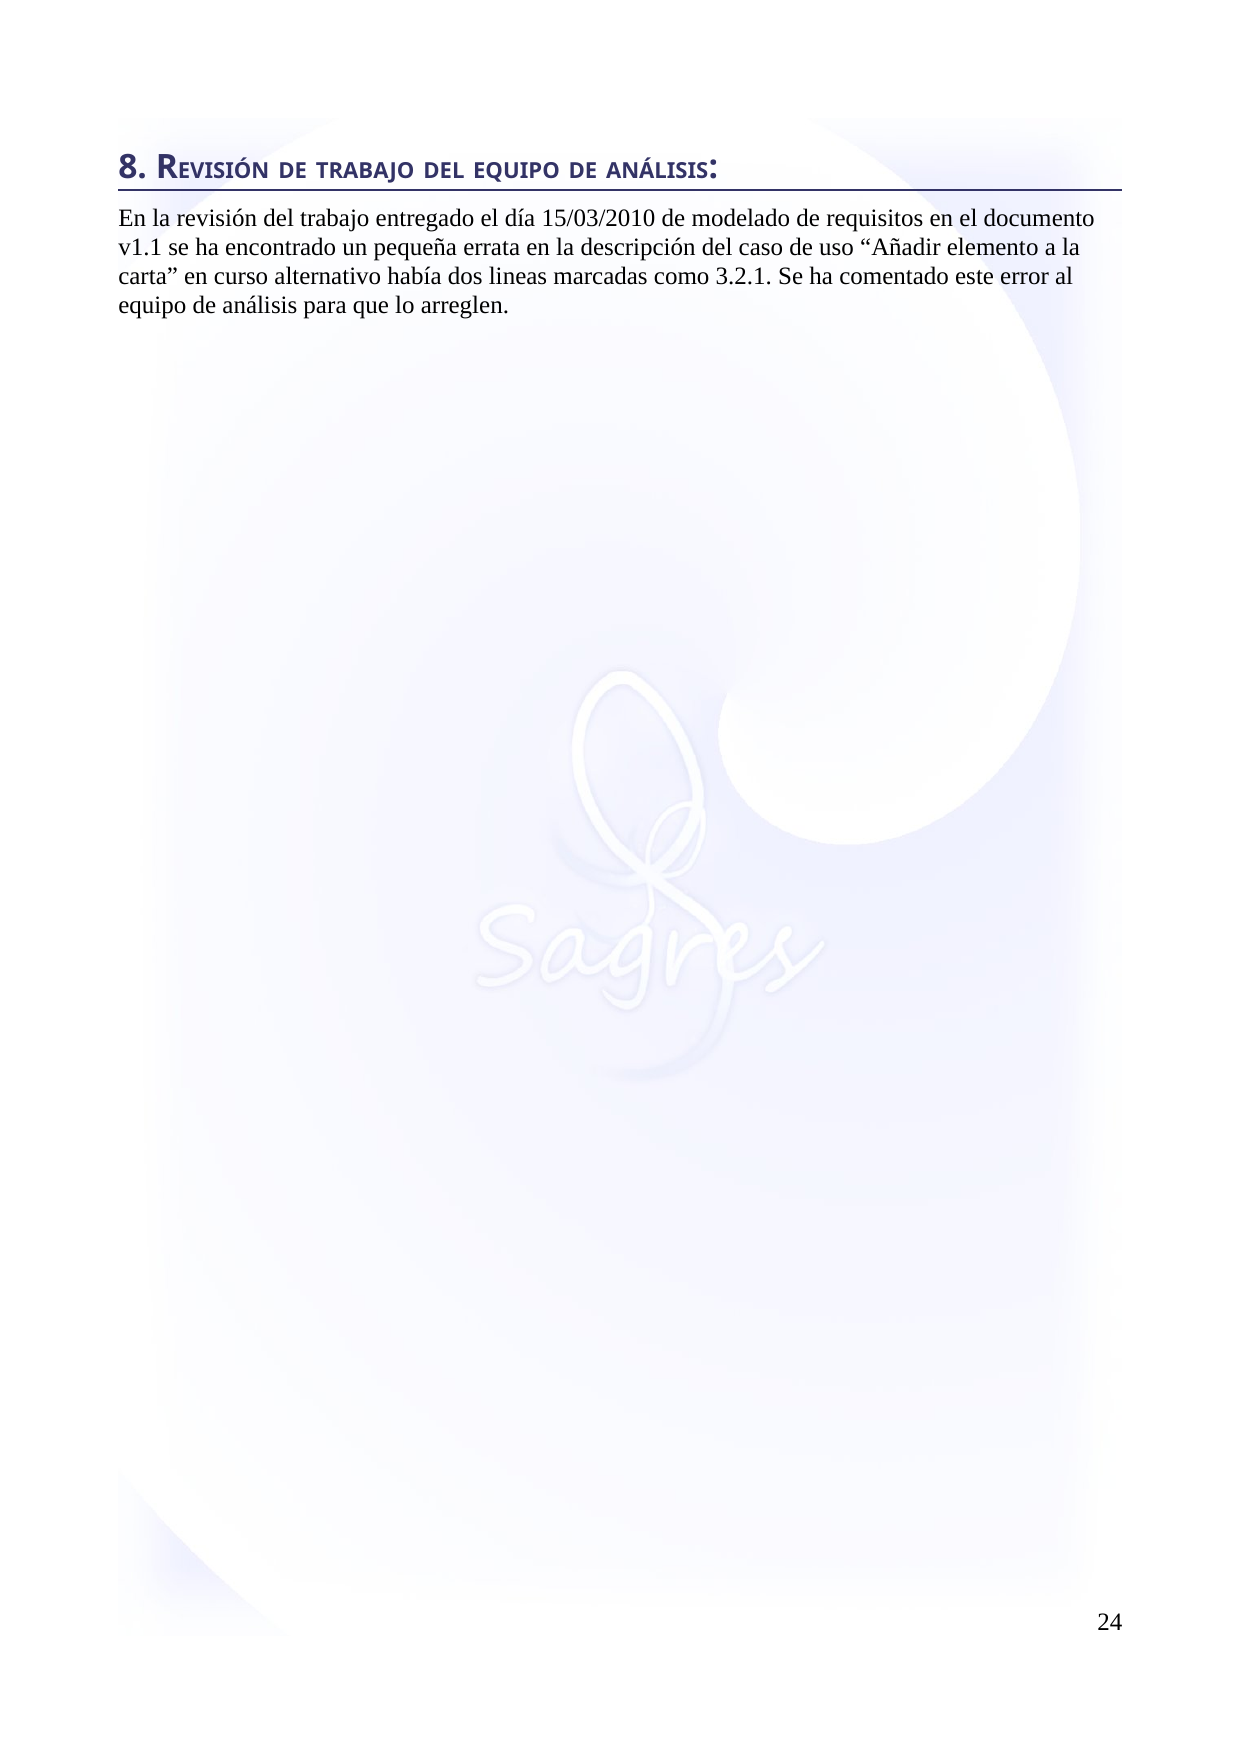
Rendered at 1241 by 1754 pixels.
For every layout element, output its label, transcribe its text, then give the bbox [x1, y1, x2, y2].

subtitle 8. Revisión de trabajo del equipo de análisis: [118, 143, 1122, 189]
text En la revisión del trabajo entregado el día 15/03/2010 de modelado de requisitos en el documento v1.1 se ha encontrado un pequeña errata en la descripción del caso de uso “Añadir elemento a la carta” en curso alternativo había dos lineas marcadas como 3.2.1. Se ha comentado este error al equipo de análisis para que lo arreglen. [118, 203, 1122, 318]
picture [118, 118, 1122, 143]
picture [118, 318, 1122, 1636]
picture [118, 191, 1122, 203]
